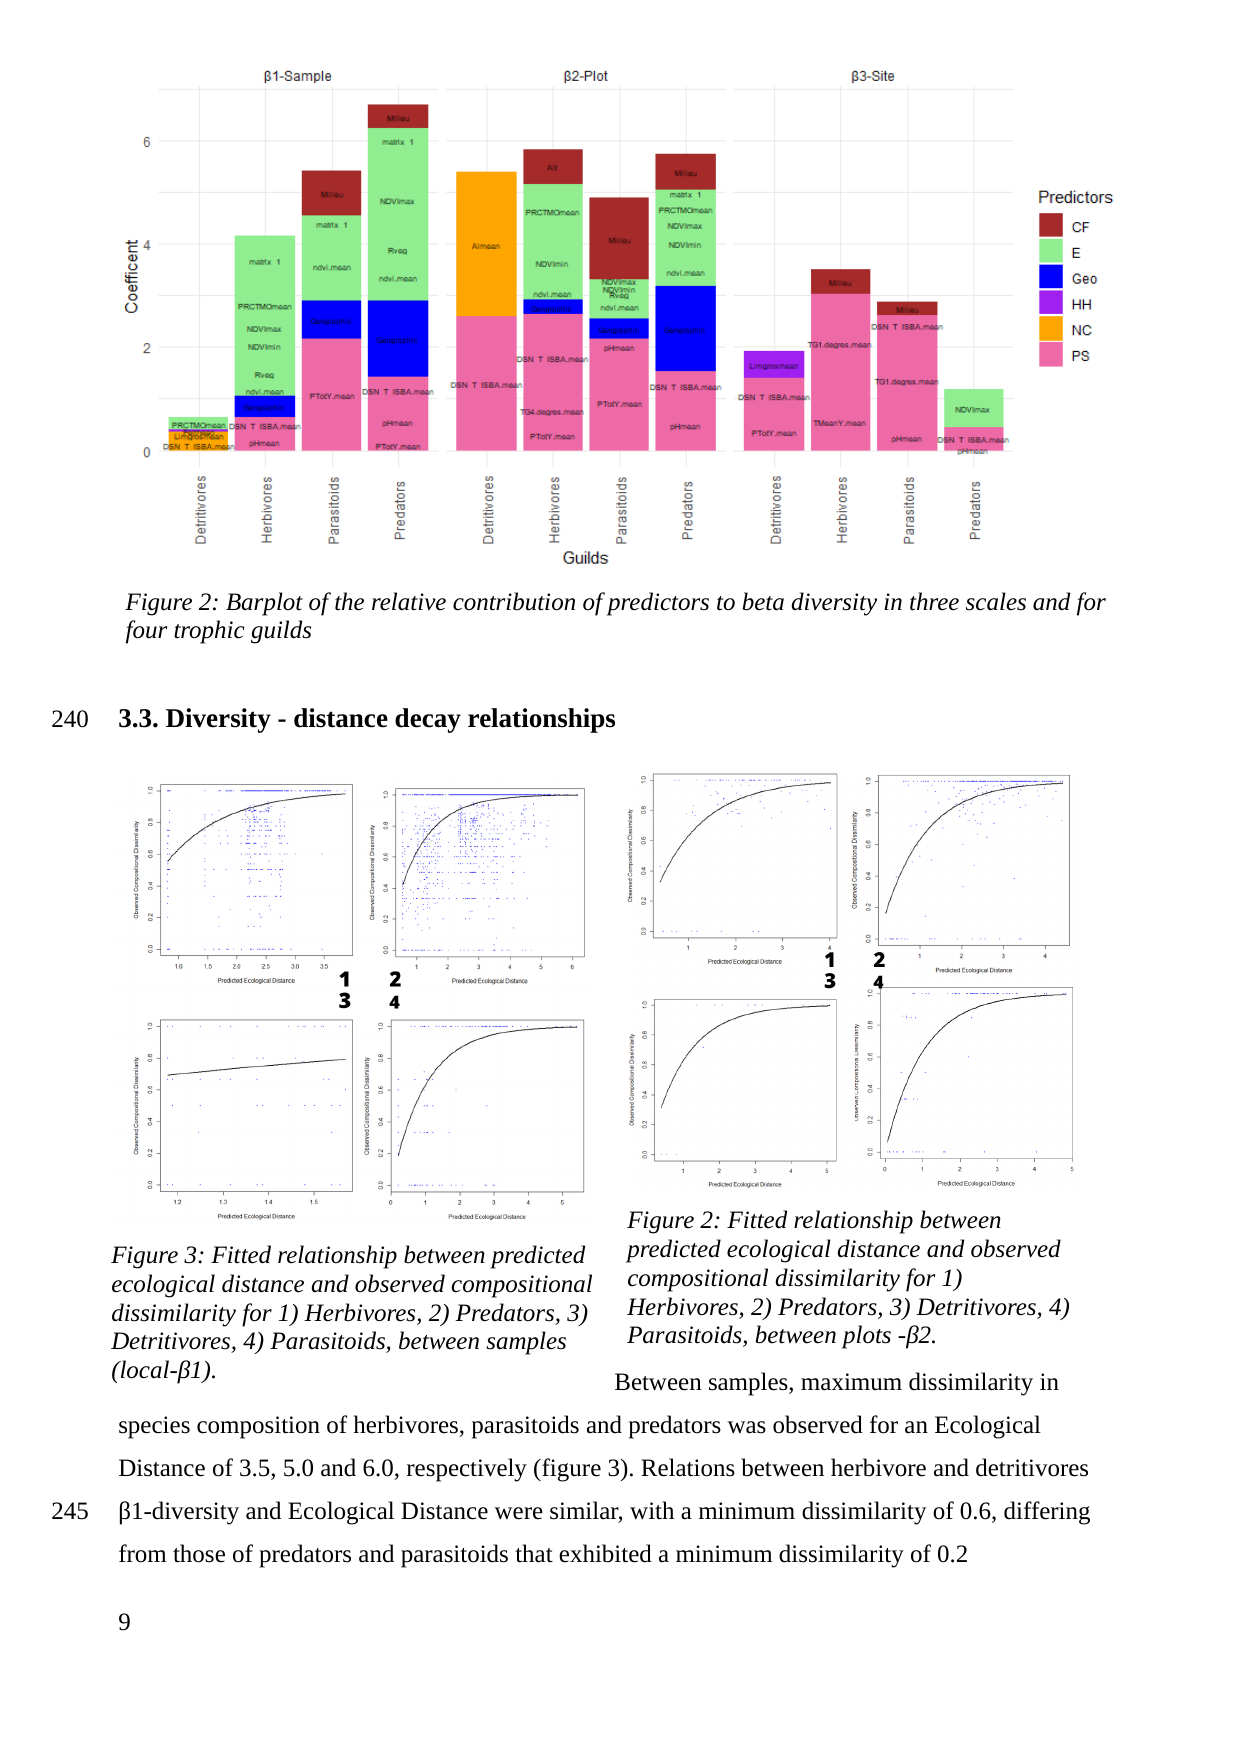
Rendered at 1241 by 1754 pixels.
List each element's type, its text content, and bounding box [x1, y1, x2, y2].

text Figure 2: Barplot of the relative contribution of predictors to beta diversity in three scales and for four trophic guilds [125, 575, 1129, 644]
picture [627, 771, 1078, 1193]
text Figure 3: Fitted relationship between predicted ecological distance and observed compositional dissimilarity for 1) Herbivores, 2) Predators, 3) Detritivores, 4) Parasitoids, between samples (local-β1). [111, 772, 614, 1384]
text Figure 2: Fitted relationship between predicted ecological distance and observed compositional dissimilarity for 1) Herbivores, 2) Predators, 3) Detritivores, 4) Parasitoids, between plots -β2. [627, 1193, 1078, 1349]
picture [115, 53, 1130, 575]
picture [108, 777, 597, 1228]
